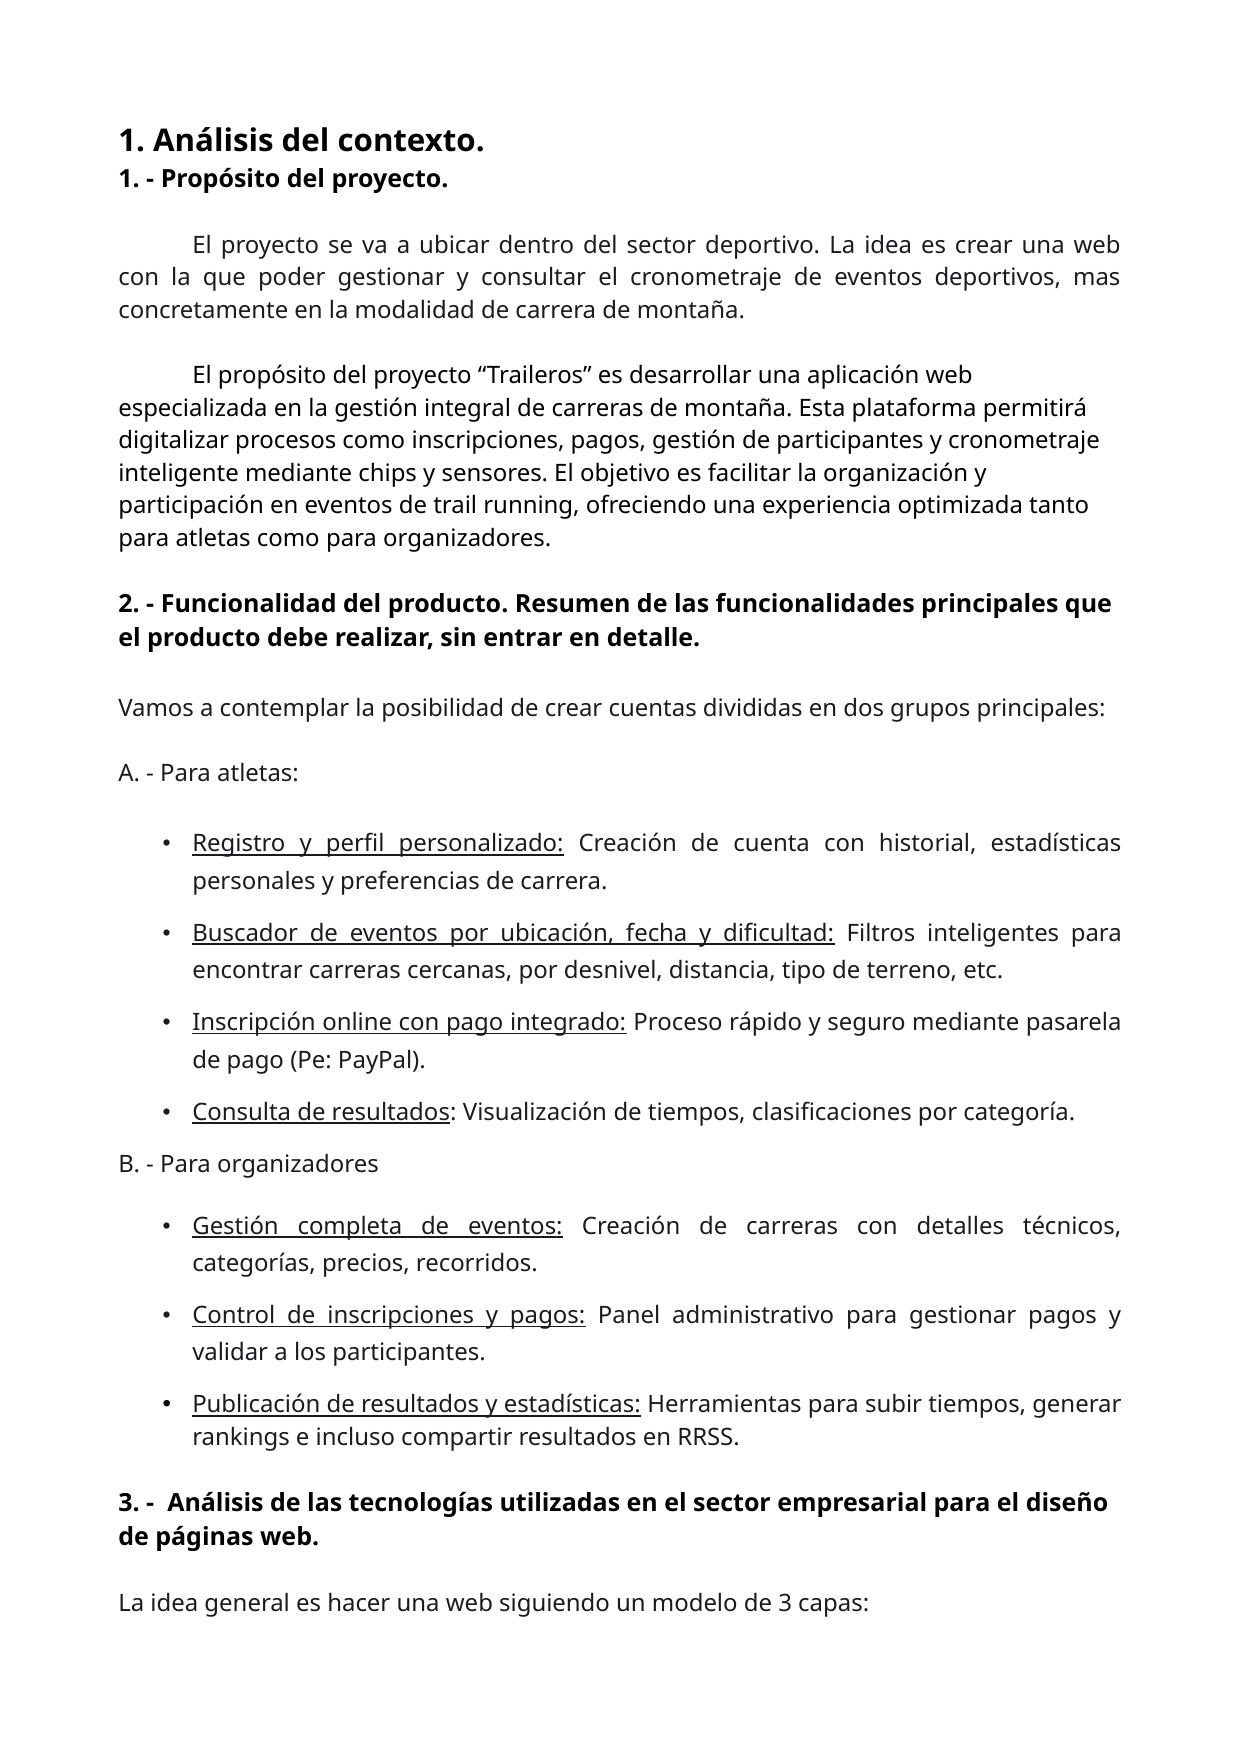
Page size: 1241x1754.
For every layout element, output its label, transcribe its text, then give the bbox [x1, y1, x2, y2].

subtitle B. - Para organizadores [118, 1146, 1122, 1179]
text 1. Análisis del contexto. [118, 118, 1122, 161]
text 3. - Análisis de las tecnologías utilizadas en el sector empresarial para el diseño de páginas web. [118, 1485, 1122, 1553]
list Registro y perfil personalizado: Creación de cuenta con historial, estadísticas personales y preferencias de carrera. [162, 826, 1122, 896]
list Inscripción online con pago integrado: Proceso rápido y seguro mediante pasarela de pago (Pe: PayPal). [162, 1005, 1122, 1075]
subtitle A. - Para atletas: [118, 756, 1122, 789]
text 2. - Funcionalidad del producto. Resumen de las funcionalidades principales que el producto debe realizar, sin entrar en detalle. [118, 586, 1122, 654]
list Control de inscripciones y pagos: Panel administrativo para gestionar pagos y validar a los participantes. [162, 1298, 1122, 1368]
list Publicación de resultados y estadísticas: Herramientas para subir tiempos, generar rankings e incluso compartir resultados en RRSS. [162, 1387, 1122, 1452]
text El propósito del proyecto “Traileros” es desarrollar una aplicación web especializada en la gestión integral de carreras de montaña. Esta plataforma permitirá digitalizar procesos como inscripciones, pagos, gestión de participantes y cronometraje inteligente mediante chips y sensores. El objetivo es facilitar la organización y participación en eventos de trail running, ofreciendo una experiencia optimizada tanto para atletas como para organizadores. [118, 358, 1122, 553]
text La idea general es hacer una web siguiendo un modelo de 3 capas: [118, 1586, 1122, 1618]
list Consulta de resultados: Visualización de tiempos, clasificaciones por categoría. [162, 1094, 1122, 1127]
text Vamos a contemplar la posibilidad de crear cuentas divididas en dos grupos principales: [118, 691, 1122, 724]
list Buscador de eventos por ubicación, fecha y dificultad: Filtros inteligentes para encontrar carreras cercanas, por desnivel, distancia, tipo de terreno, etc. [162, 916, 1122, 986]
list Gestión completa de eventos: Creación de carreras con detalles técnicos, categorías, precios, recorridos. [162, 1208, 1122, 1278]
text El proyecto se va a ubicar dentro del sector deportivo. La idea es crear una web con la que poder gestionar y consultar el cronometraje de eventos deportivos, mas concretamente en la modalidad de carrera de montaña. [118, 227, 1122, 325]
text 1. - Propósito del proyecto. [118, 161, 1122, 195]
